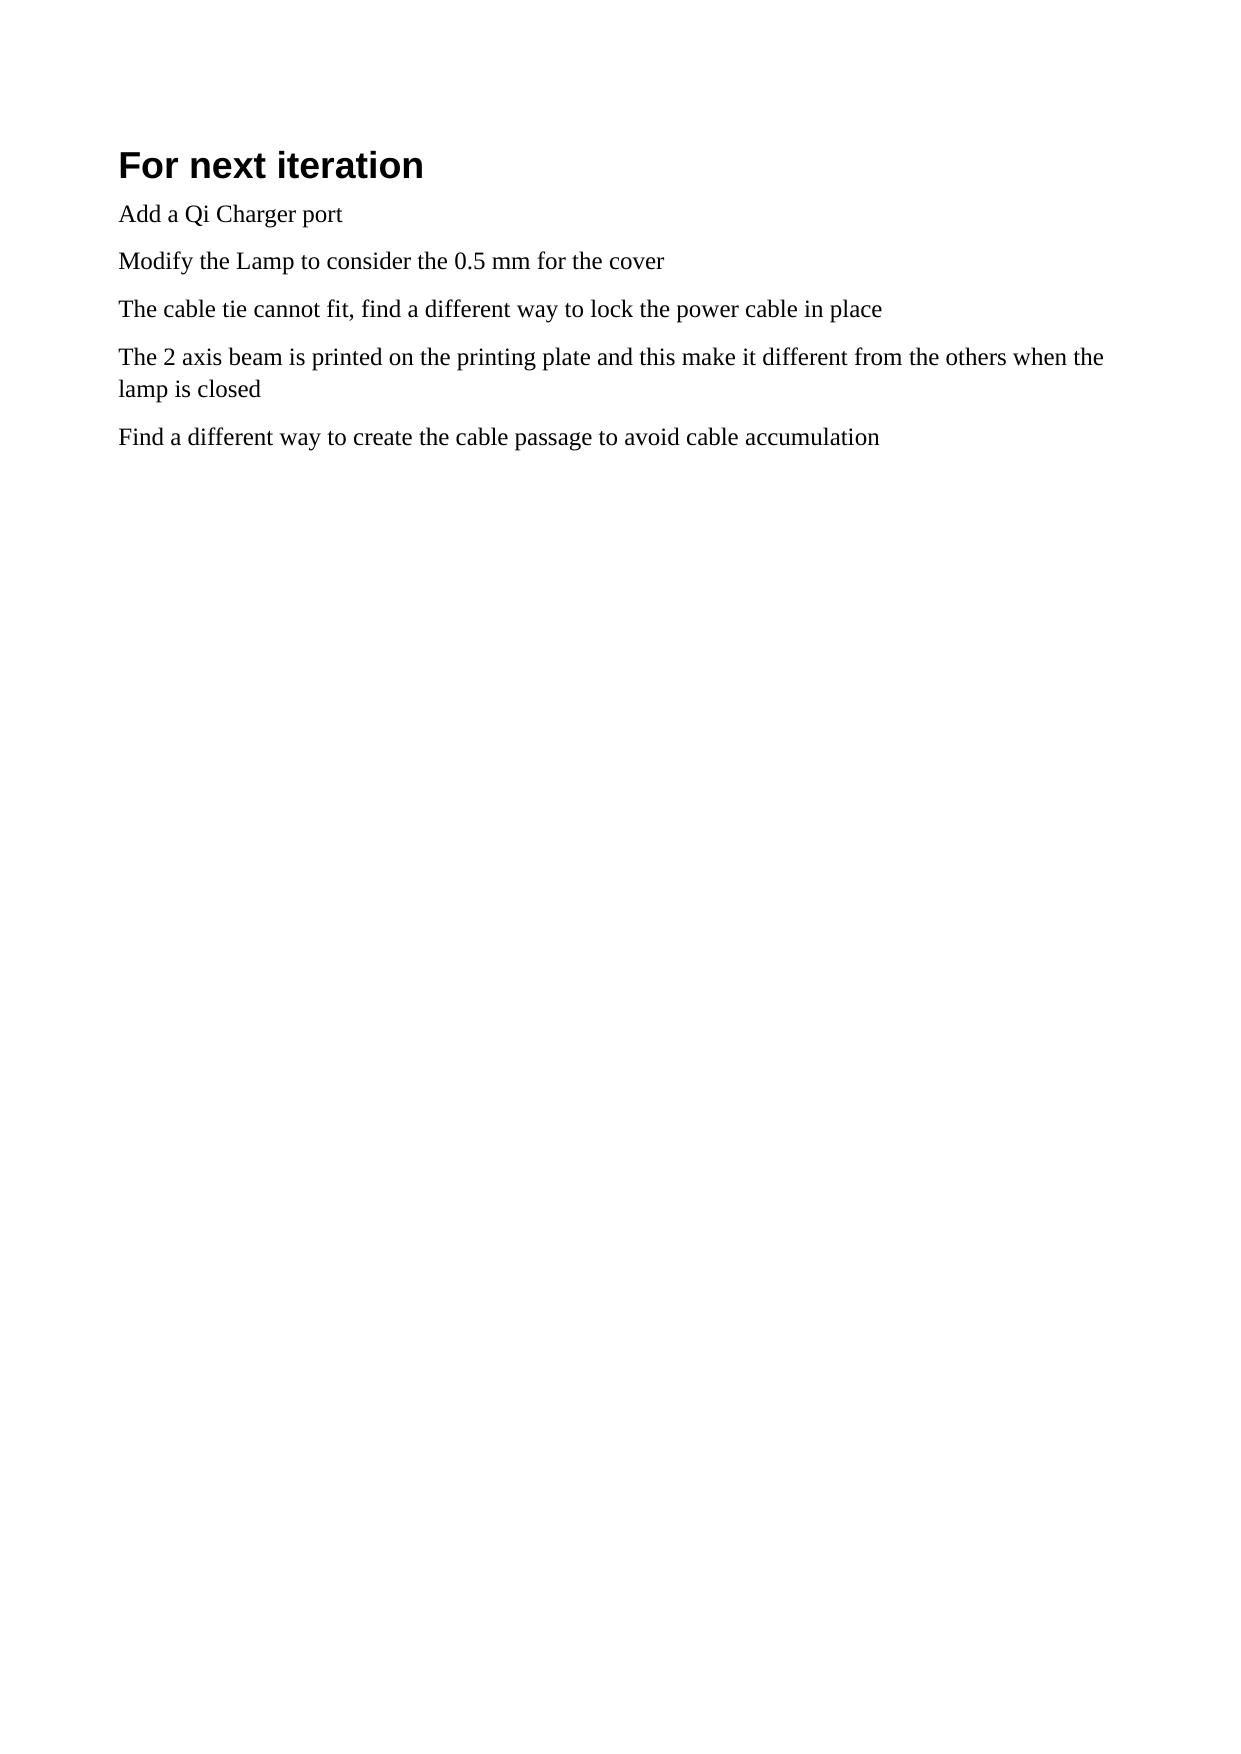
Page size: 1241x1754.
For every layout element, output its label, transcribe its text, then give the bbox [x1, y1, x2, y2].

text Modify the Lamp to consider the 0.5 mm for the cover [118, 246, 1122, 275]
text The 2 axis beam is printed on the printing plate and this make it different from the others when the lamp is closed [118, 342, 1122, 403]
text Find a different way to create the cable passage to avoid cable accumulation [118, 422, 1122, 451]
text Add a Qi Charger port [118, 199, 1122, 227]
subtitle For next iteration [118, 143, 1122, 186]
text The cable tie cannot fit, find a different way to lock the power cable in place [118, 294, 1122, 323]
